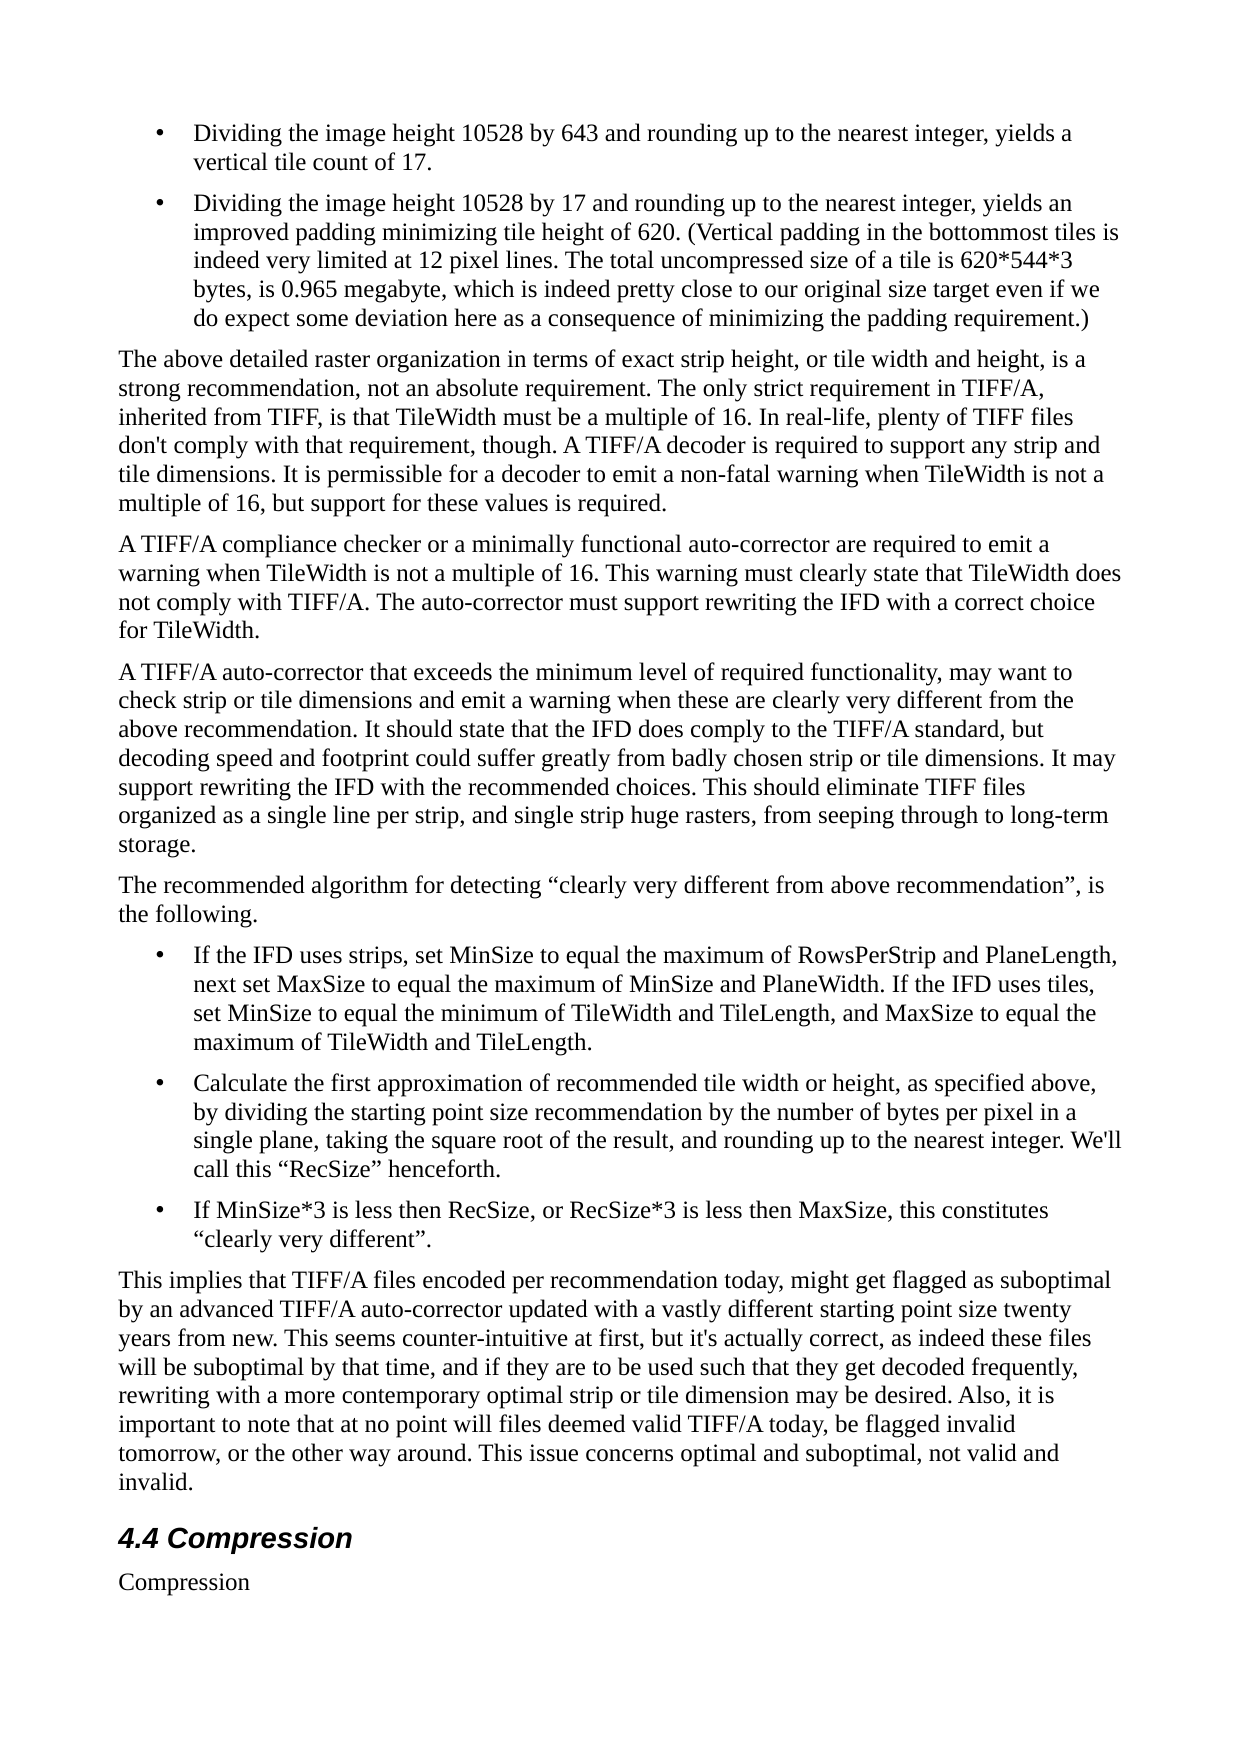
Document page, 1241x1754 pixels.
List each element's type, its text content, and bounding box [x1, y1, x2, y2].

text Compression [118, 1567, 1122, 1595]
list If MinSize*3 is less then RecSize, or RecSize*3 is less then MaxSize, this constitutes “clearly very different”. [156, 1196, 1122, 1253]
text The above detailed raster organization in terms of exact strip height, or tile width and height, is a strong recommendation, not an absolute requirement. The only strict requirement in TIFF/A, inherited from TIFF, is that TileWidth must be a multiple of 16. In real-life, plenty of TIFF files don't comply with that requirement, though. A TIFF/A decoder is required to support any strip and tile dimensions. It is permissible for a decoder to emit a non-fatal warning when TileWidth is not a multiple of 16, but support for these values is required. [118, 344, 1122, 517]
text This implies that TIFF/A files encoded per recommendation today, might get flagged as suboptimal by an advanced TIFF/A auto-corrector updated with a vastly different starting point size twenty years from new. This seems counter-intuitive at first, but it's actually correct, as indeed these files will be suboptimal by that time, and if they are to be used such that they get decoded frequently, rewriting with a more contemporary optimal strip or tile dimension may be desired. Also, it is important to note that at no point will files deemed valid TIFF/A today, be flagged invalid tomorrow, or the other way around. This issue concerns optimal and suboptimal, not valid and invalid. [118, 1266, 1122, 1496]
list Dividing the image height 10528 by 17 and rounding up to the nearest integer, yields an improved padding minimizing tile height of 620. (Vertical padding in the bottommost tiles is indeed very limited at 12 pixel lines. The total uncompressed size of a tile is 620*544*3 bytes, is 0.965 megabyte, which is indeed pretty close to our original size target even if we do expect some deviation here as a consequence of minimizing the padding requirement.) [156, 188, 1122, 332]
text A TIFF/A compliance checker or a minimally functional auto-corrector are required to emit a warning when TileWidth is not a multiple of 16. This warning must clearly state that TileWidth does not comply with TIFF/A. The auto-corrector must support rewriting the IFD with a correct choice for TileWidth. [118, 529, 1122, 644]
list If the IFD uses strips, set MinSize to equal the maximum of RowsPerStrip and PlaneLength, next set MaxSize to equal the maximum of MinSize and PlaneWidth. If the IFD uses tiles, set MinSize to equal the minimum of TileWidth and TileLength, and MaxSize to equal the maximum of TileWidth and TileLength. [156, 941, 1122, 1056]
text The recommended algorithm for detecting “clearly very different from above recommendation”, is the following. [118, 871, 1122, 928]
text A TIFF/A auto-corrector that exceeds the minimum level of required functionality, may want to check strip or tile dimensions and emit a warning when these are clearly very different from the above recommendation. It should state that the IFD does comply to the TIFF/A standard, but decoding speed and footprint could suffer greatly from badly chosen strip or tile dimensions. It may support rewriting the IFD with the recommended choices. This should eliminate TIFF files organized as a single line per strip, and single strip huge rasters, from seeping through to long-term storage. [118, 657, 1122, 858]
list Calculate the first approximation of recommended tile width or height, as specified above, by dividing the starting point size recommendation by the number of bytes per pixel in a single plane, taking the square root of the result, and rounding up to the nearest integer. We'll call this “RecSize” henceforth. [156, 1068, 1122, 1183]
subtitle 4.4 Compression [118, 1521, 1122, 1554]
list Dividing the image height 10528 by 643 and rounding up to the nearest integer, yields a vertical tile count of 17. [156, 118, 1122, 176]
